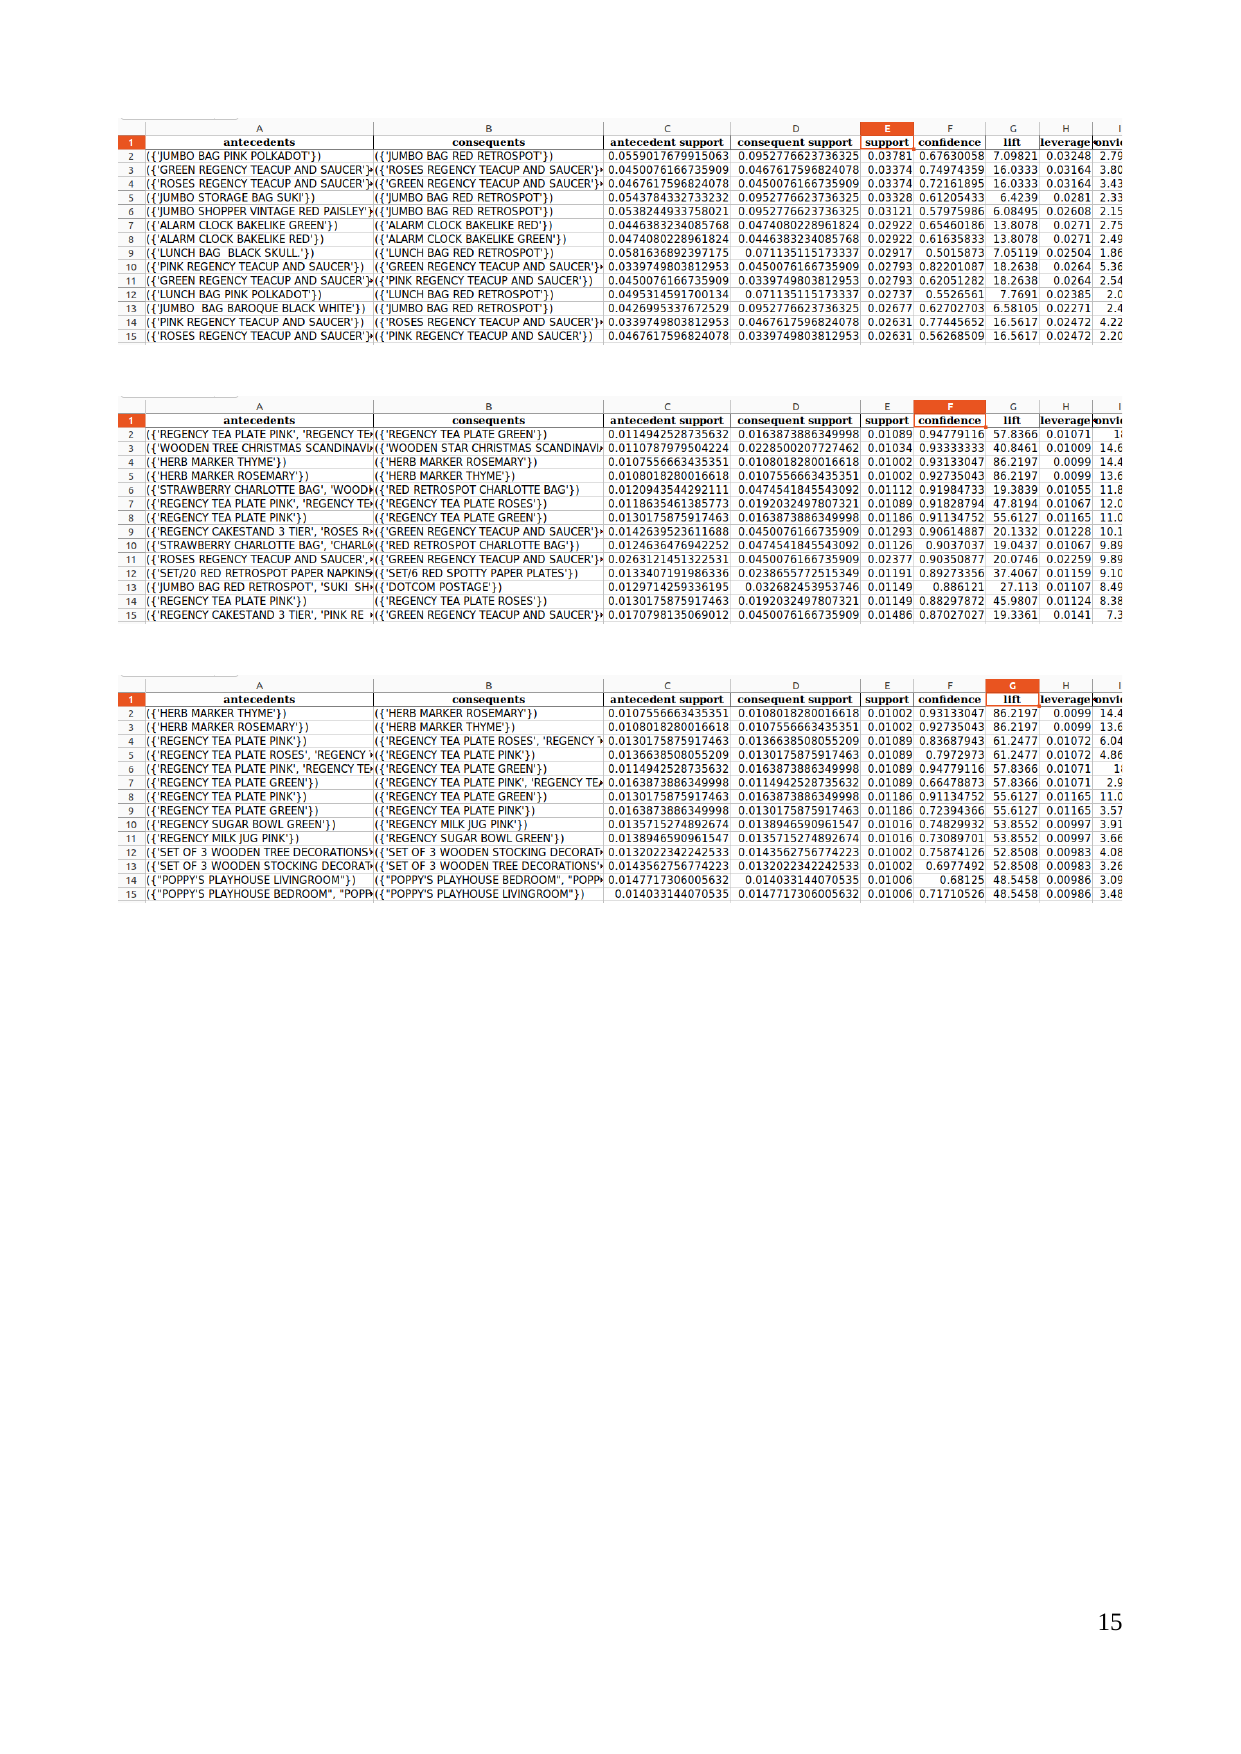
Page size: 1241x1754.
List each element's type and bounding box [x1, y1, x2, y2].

picture [118, 118, 1123, 345]
picture [118, 675, 1123, 903]
picture [118, 396, 1123, 624]
